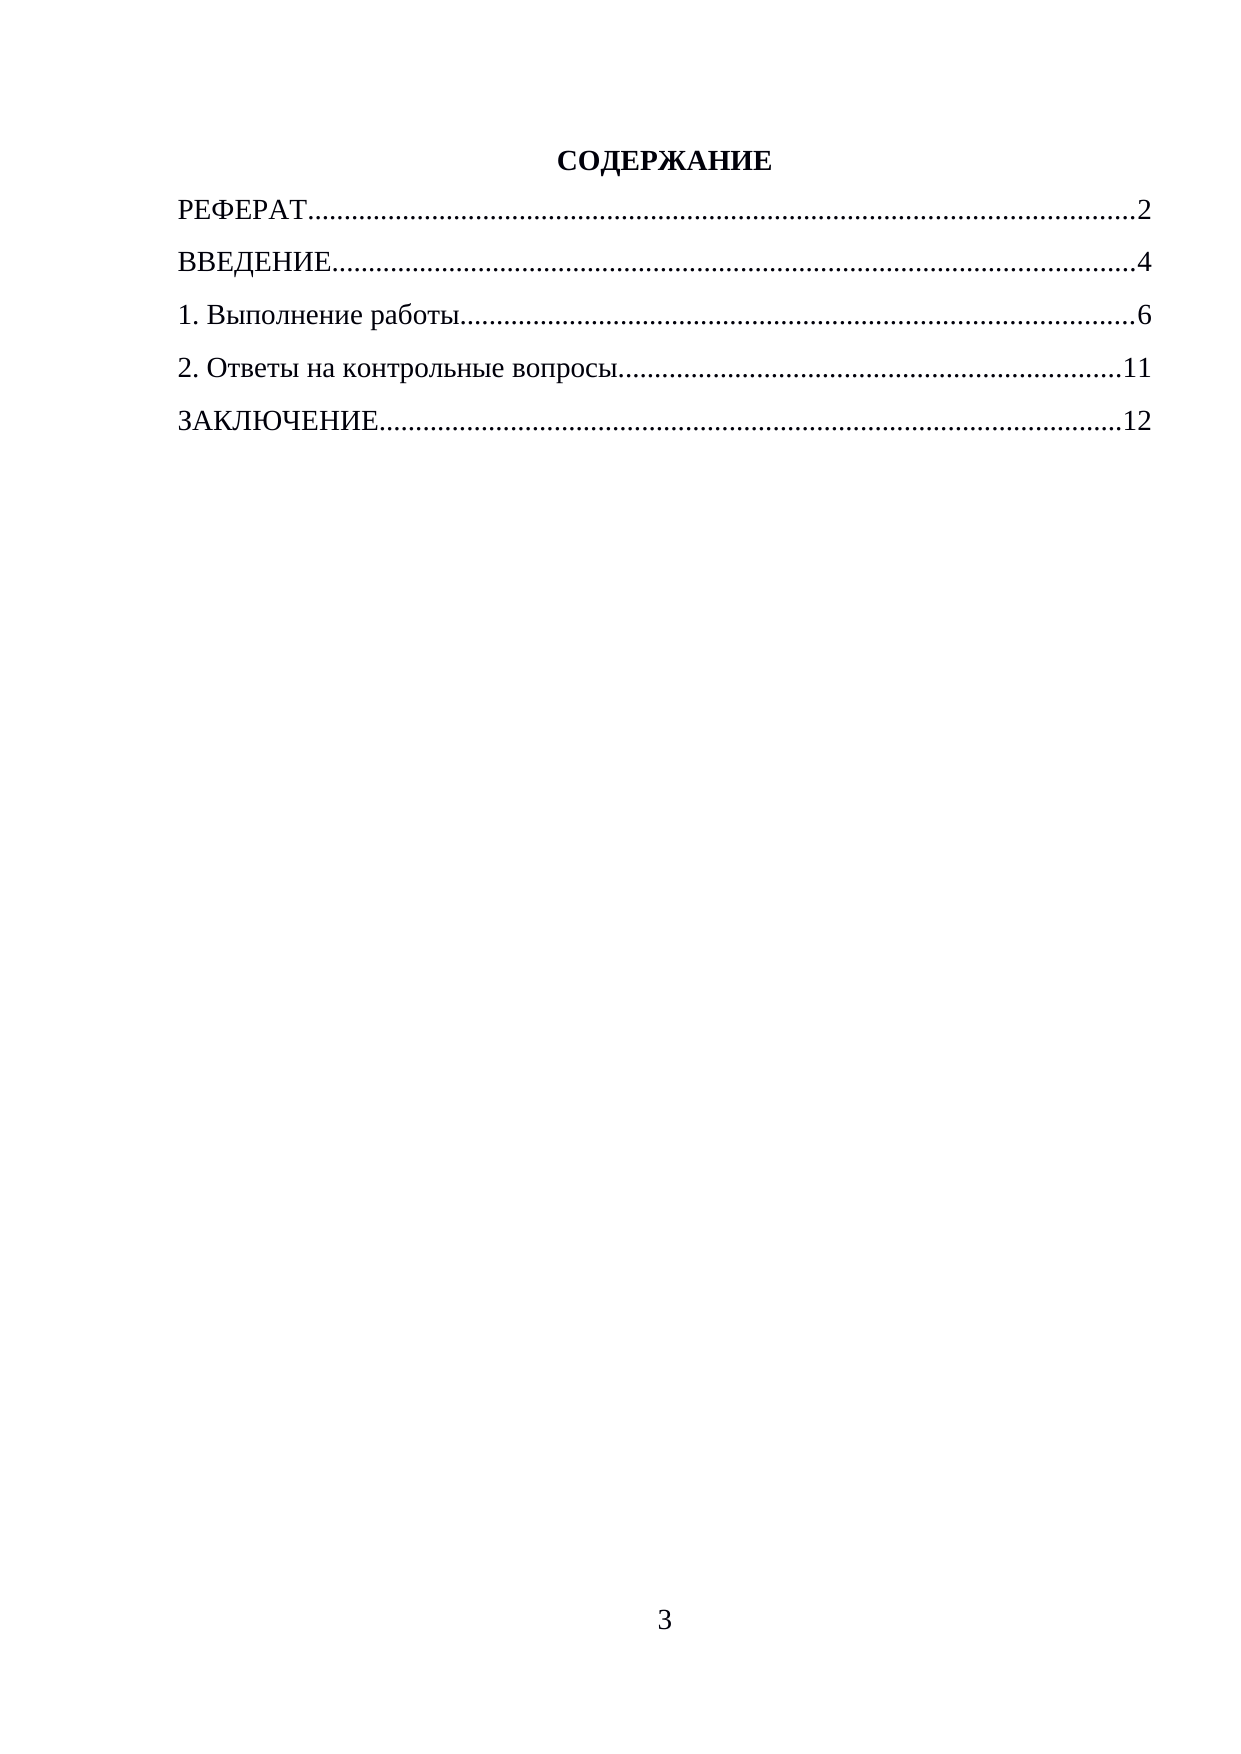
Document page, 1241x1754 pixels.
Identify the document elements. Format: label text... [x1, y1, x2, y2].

text 2. Ответы на контрольные вопросы 11 [177, 350, 1152, 384]
text 1. Выполнение работы 6 [177, 297, 1152, 331]
text ВВЕДЕНИЕ 4 [177, 244, 1152, 278]
text РЕФЕРАТ 2 [177, 192, 1152, 225]
text ЗАКЛЮЧЕНИЕ 12 [177, 403, 1152, 437]
subtitle СОДЕРЖАНИЕ [177, 143, 1152, 177]
